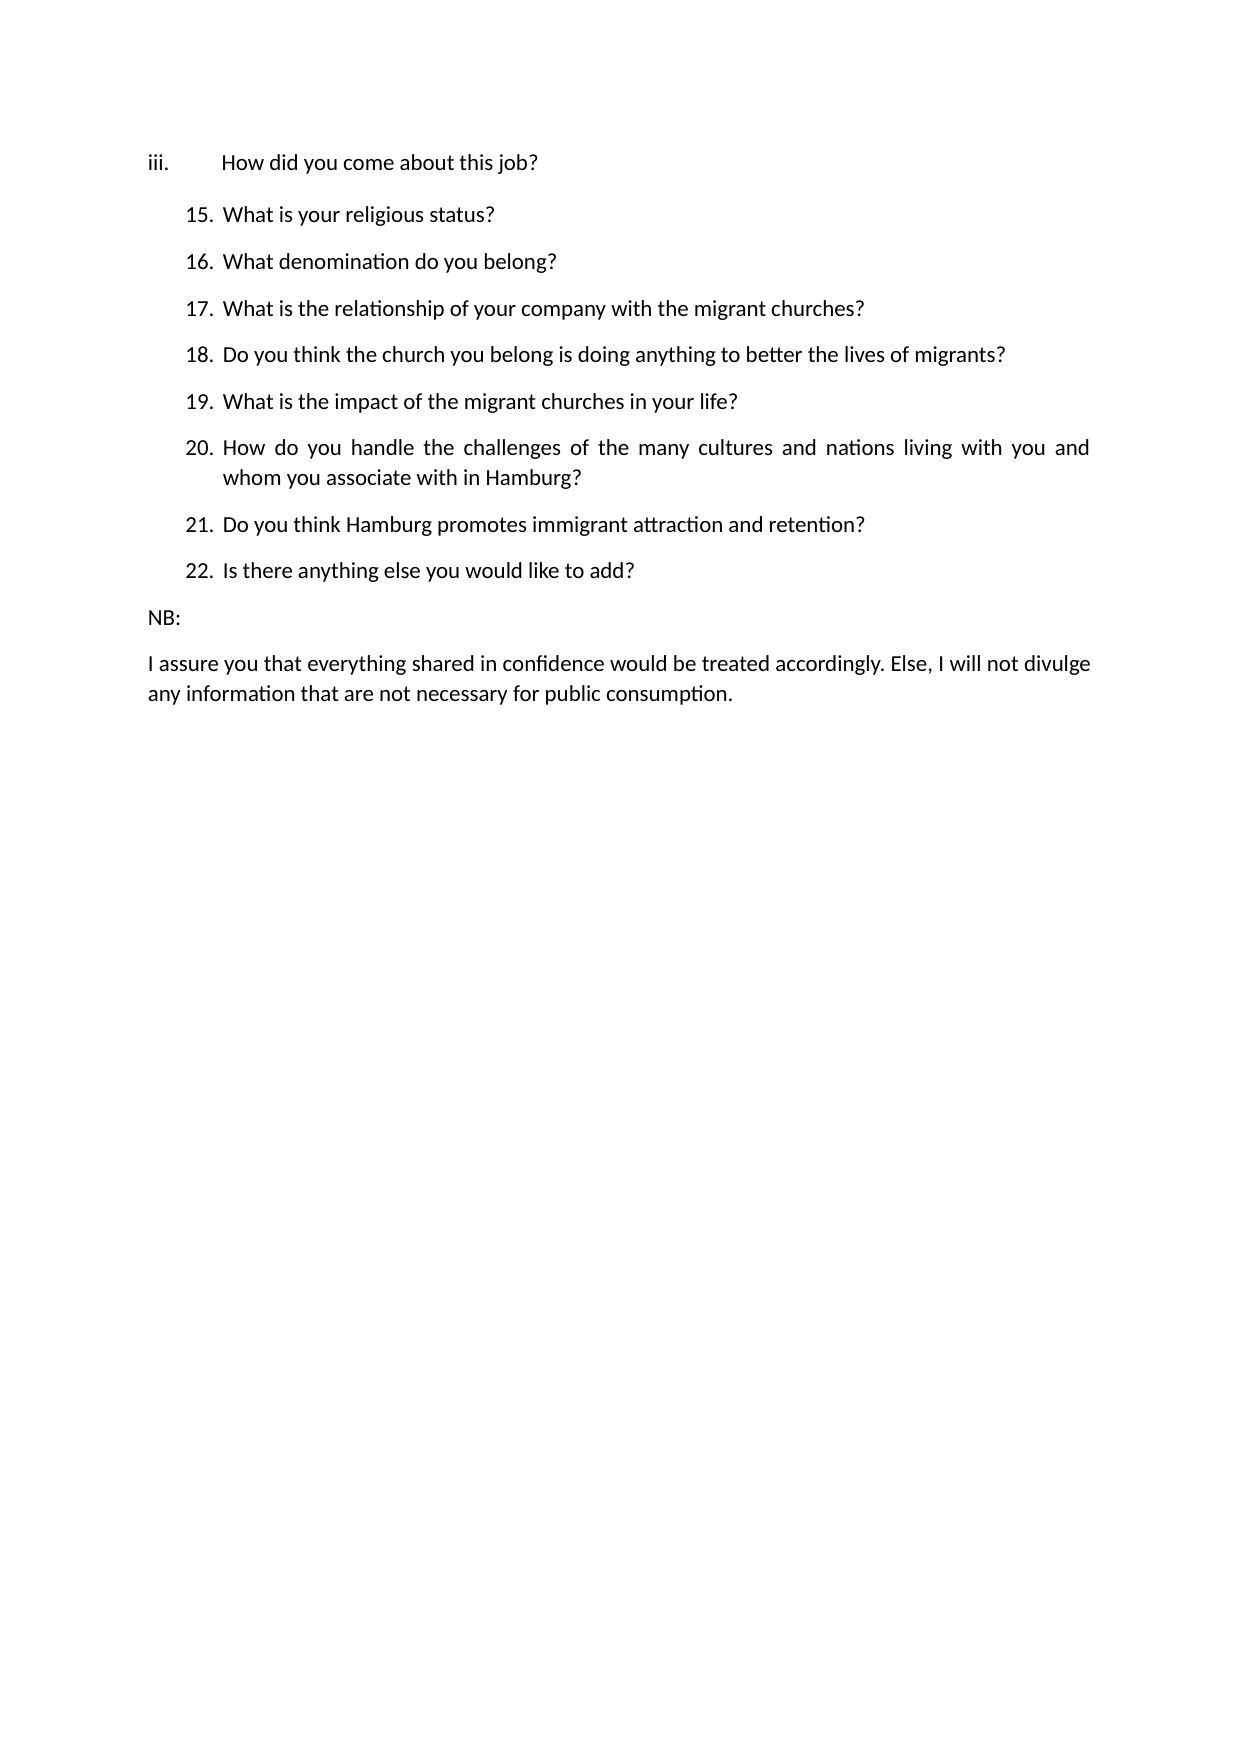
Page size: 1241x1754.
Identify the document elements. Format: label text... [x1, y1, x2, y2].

list How do you handle the challenges of the many cultures and nations living with you and whom you associate with in Hamburg? [185, 433, 1093, 491]
list What is the relationship of your company with the migrant churches? [185, 294, 1093, 322]
list What is the impact of the migrant churches in your life? [185, 387, 1093, 415]
text NB: [148, 603, 1093, 631]
text I assure you that everything shared in confidence would be treated accordingly. Else, I will not divulge any information that are not necessary for public consumption. [148, 649, 1093, 707]
list Do you think the church you belong is doing anything to better the lives of migrants? [185, 340, 1093, 368]
list Is there anything else you would like to add? [185, 556, 1093, 584]
list What denomination do you belong? [185, 247, 1093, 275]
list What is your religious status? [185, 201, 1093, 229]
list Do you think Hamburg promotes immigrant attraction and retention? [185, 510, 1093, 538]
text iii. How did you come about this job? [148, 148, 1093, 176]
